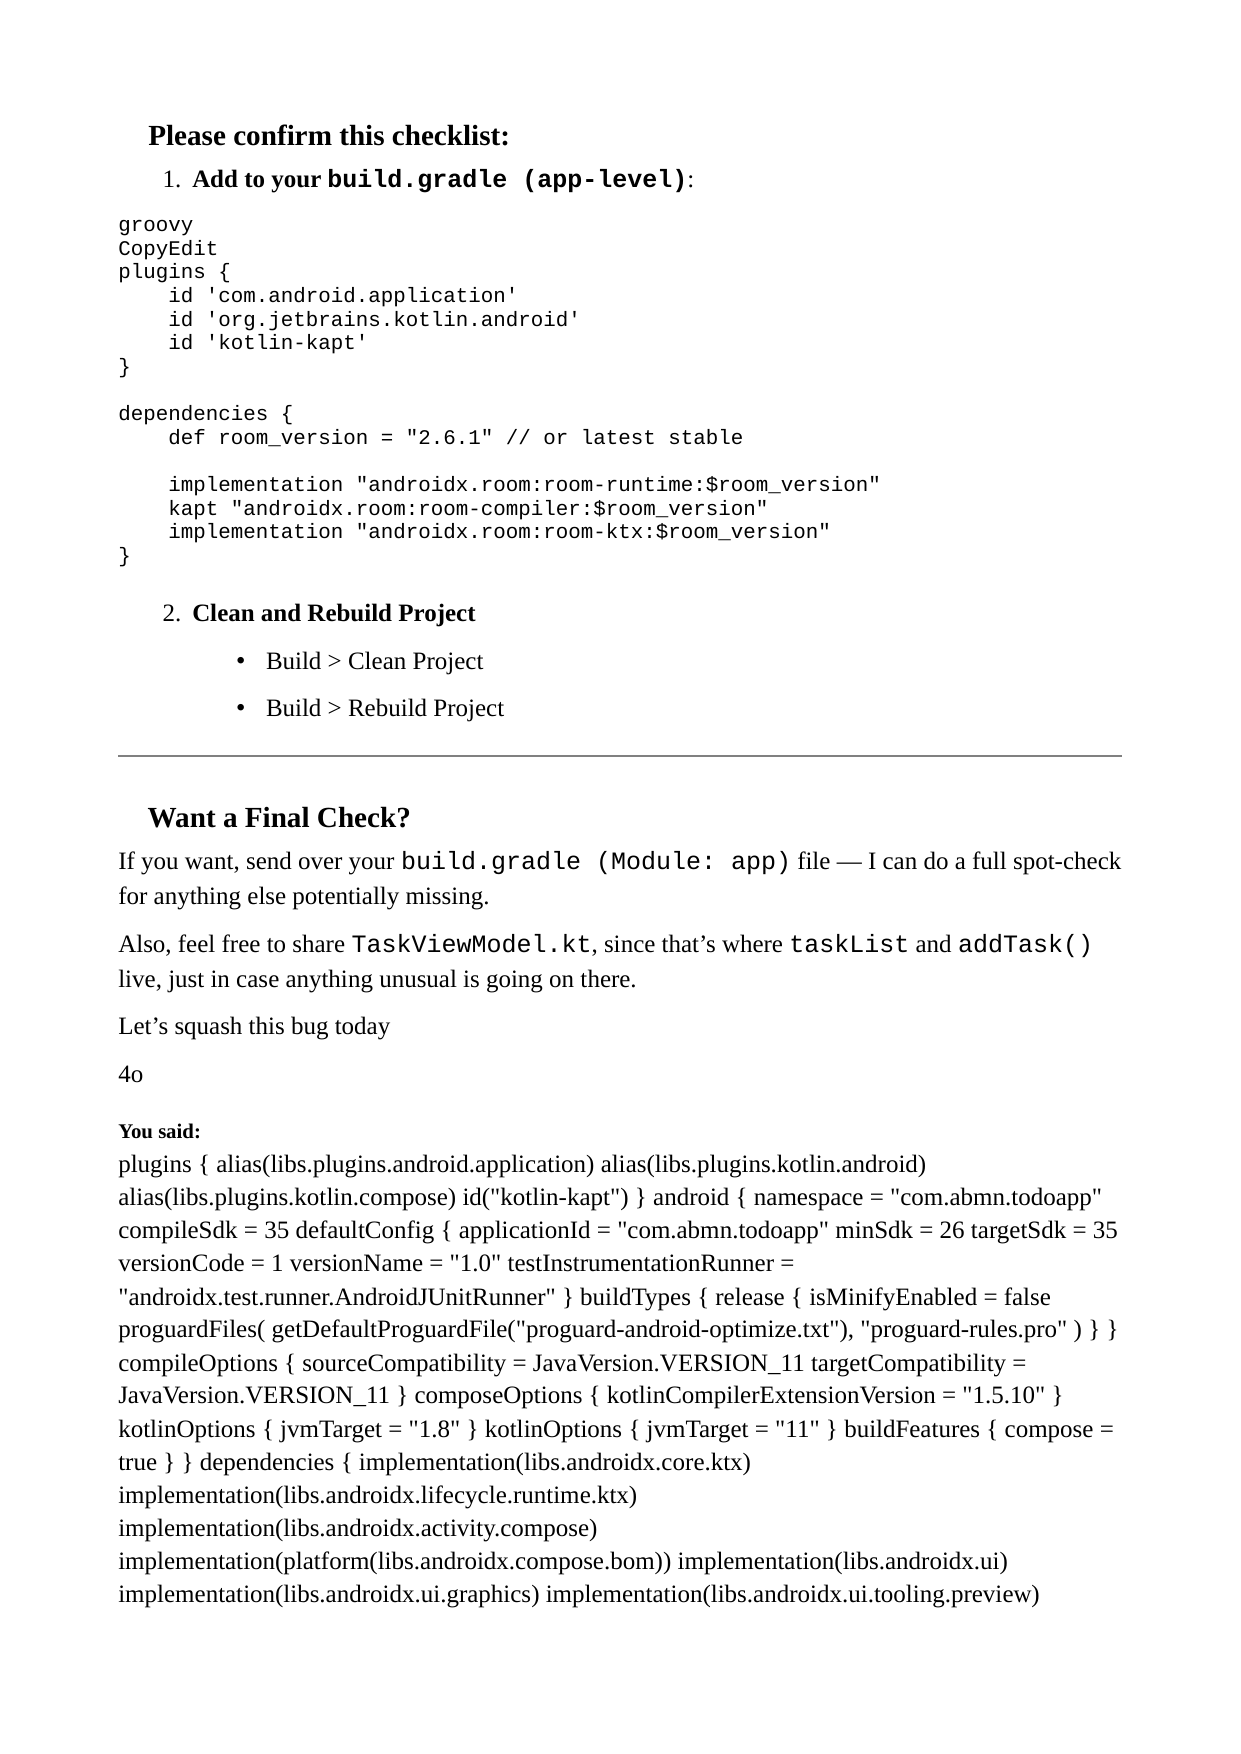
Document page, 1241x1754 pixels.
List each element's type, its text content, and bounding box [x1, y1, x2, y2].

subtitle You said: [118, 1119, 1122, 1143]
text CopyEdit [118, 238, 1122, 261]
text Let’s squash this bug today 💪 [118, 1011, 1122, 1040]
subtitle ✅ Please confirm this checklist: [118, 118, 1122, 152]
text implementation "androidx.room:room-runtime:$room_version" [118, 474, 1122, 498]
text def room_version = "2.6.1" // or latest stable [118, 427, 1122, 451]
text plugins { [118, 261, 1122, 285]
text id 'kotlin-kapt' [118, 332, 1122, 356]
subtitle 💡 Want a Final Check? [118, 800, 1122, 833]
text Also, feel free to share TaskViewModel.kt, since that’s where taskList and addTask() live, just in case anything unusual is going on there. [118, 929, 1122, 993]
text id 'org.jetbrains.kotlin.android' [118, 309, 1122, 332]
text kapt "androidx.room:room-compiler:$room_version" [118, 498, 1122, 522]
text id 'com.android.application' [118, 285, 1122, 309]
text If you want, send over your build.gradle (Module: app) file — I can do a full spot-check for anything else potentially missing. [118, 846, 1122, 910]
text groovy [118, 214, 1122, 238]
text dependencies { [118, 403, 1122, 427]
text plugins { alias(libs.plugins.android.application) alias(libs.plugins.kotlin.android) alias(libs.plugins.kotlin.compose) id("kotlin-kapt") } android { namespace = "com.abmn.todoapp" compileSdk = 35 defaultConfig { applicationId = "com.abmn.todoapp" minSdk = 26 targetSdk = 35 versionCode = 1 versionName = "1.0" testInstrumentationRunner = "androidx.test.runner.AndroidJUnitRunner" } buildTypes { release { isMinifyEnabled = false proguardFiles( getDefaultProguardFile("proguard-android-optimize.txt"), "proguard-rules.pro" ) } } compileOptions { sourceCompatibility = JavaVersion.VERSION_11 targetCompatibility = JavaVersion.VERSION_11 } composeOptions { kotlinCompilerExtensionVersion = "1.5.10" } kotlinOptions { jvmTarget = "1.8" } kotlinOptions { jvmTarget = "11" } buildFeatures { compose = true } } dependencies { implementation(libs.androidx.core.ktx) implementation(libs.androidx.lifecycle.runtime.ktx) implementation(libs.androidx.activity.compose) implementation(platform(libs.androidx.compose.bom)) implementation(libs.androidx.ui) implementation(libs.androidx.ui.graphics) implementation(libs.androidx.ui.tooling.preview) [118, 1149, 1122, 1607]
text 4o [118, 1059, 1122, 1088]
text implementation "androidx.room:room-ktx:$room_version" [118, 522, 1122, 545]
list Clean and Rebuild Project [162, 598, 1122, 627]
text } [118, 545, 1122, 569]
text } [118, 356, 1122, 380]
list Add to your build.gradle (app-level): [162, 164, 1122, 195]
list Build > Rebuild Project [236, 693, 1122, 722]
list Build > Clean Project [236, 646, 1122, 675]
